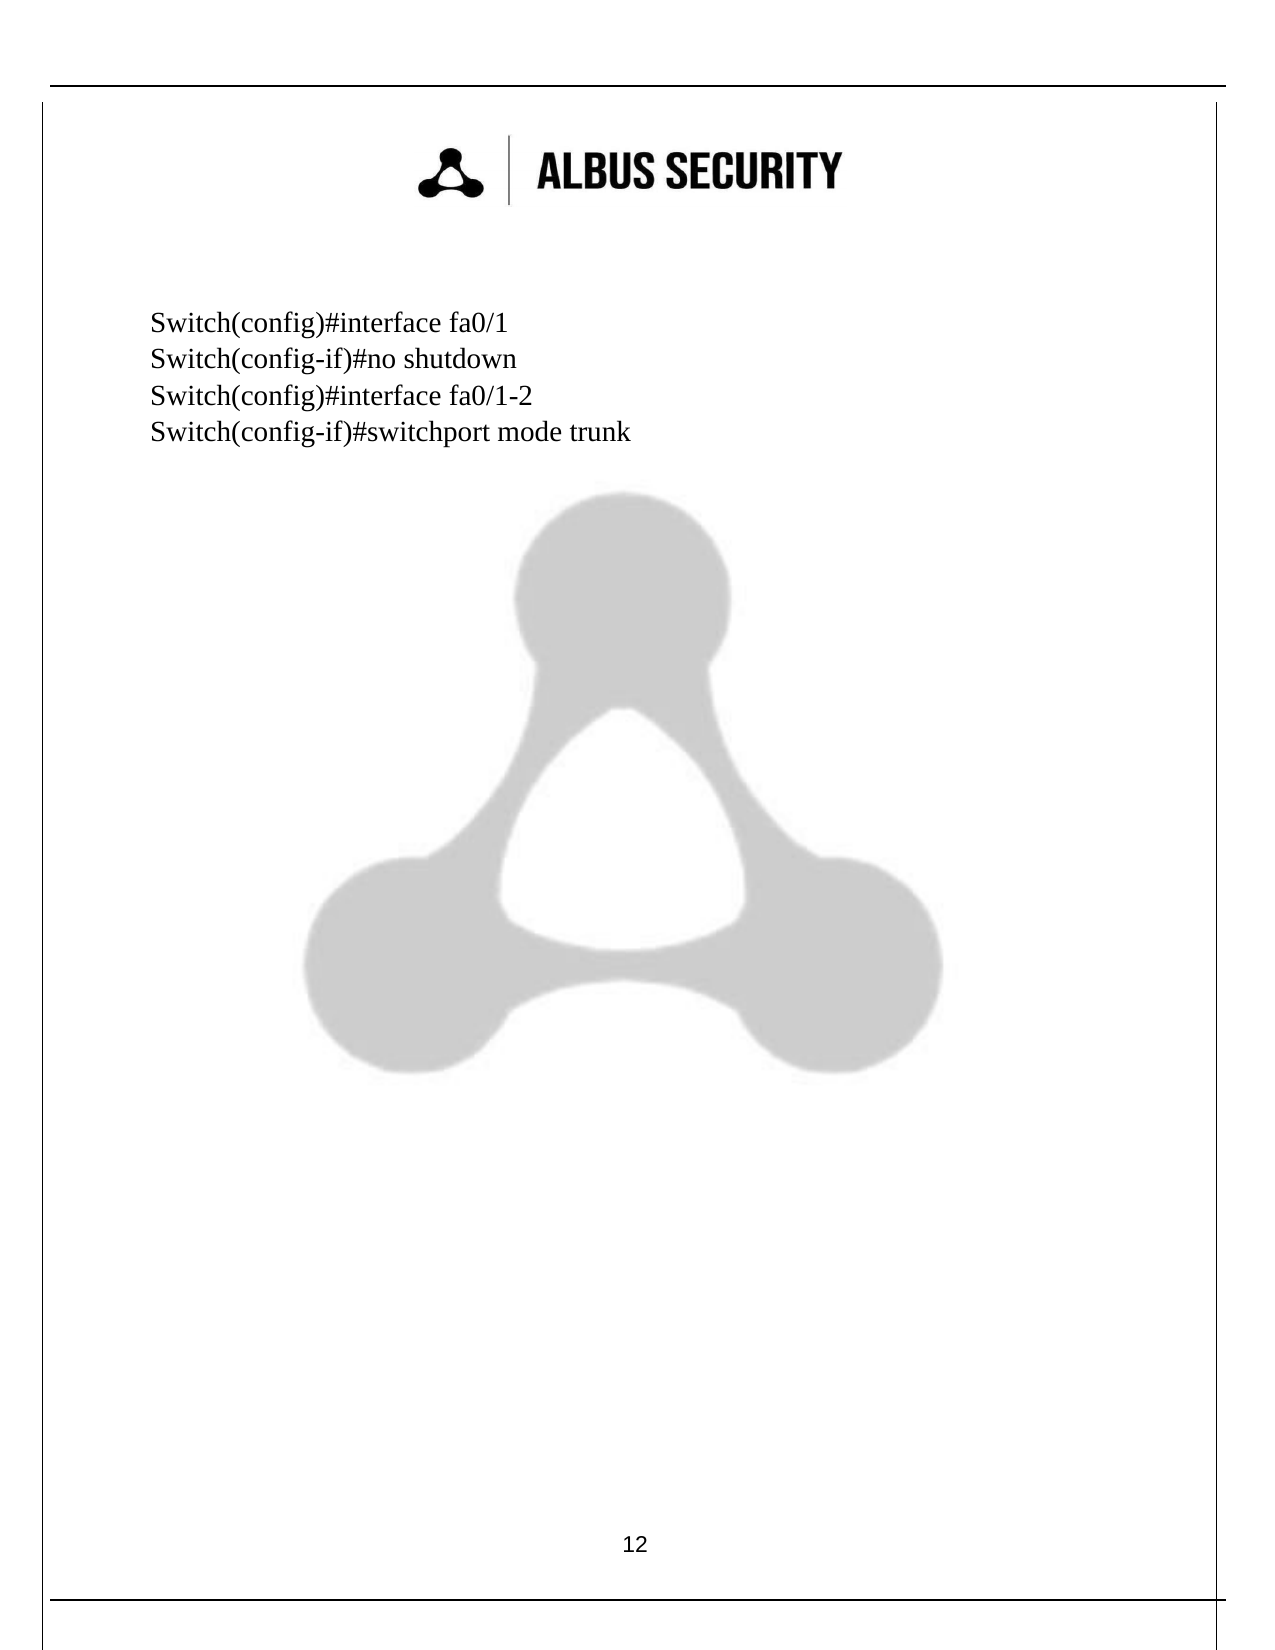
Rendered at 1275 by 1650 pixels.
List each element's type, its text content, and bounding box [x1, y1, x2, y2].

picture [414, 134, 847, 207]
picture [142, 344, 1110, 1312]
picture [150, 176, 177, 251]
text Switch(config-if)#no shutdown [150, 341, 1178, 375]
text Switch(config-if)#switchport mode trunk [150, 414, 1178, 447]
text Switch(config)#interface fa0/1-2 [150, 378, 1178, 411]
text Switch(config)#interface fa0/1 [150, 305, 1178, 339]
picture [849, 161, 878, 204]
